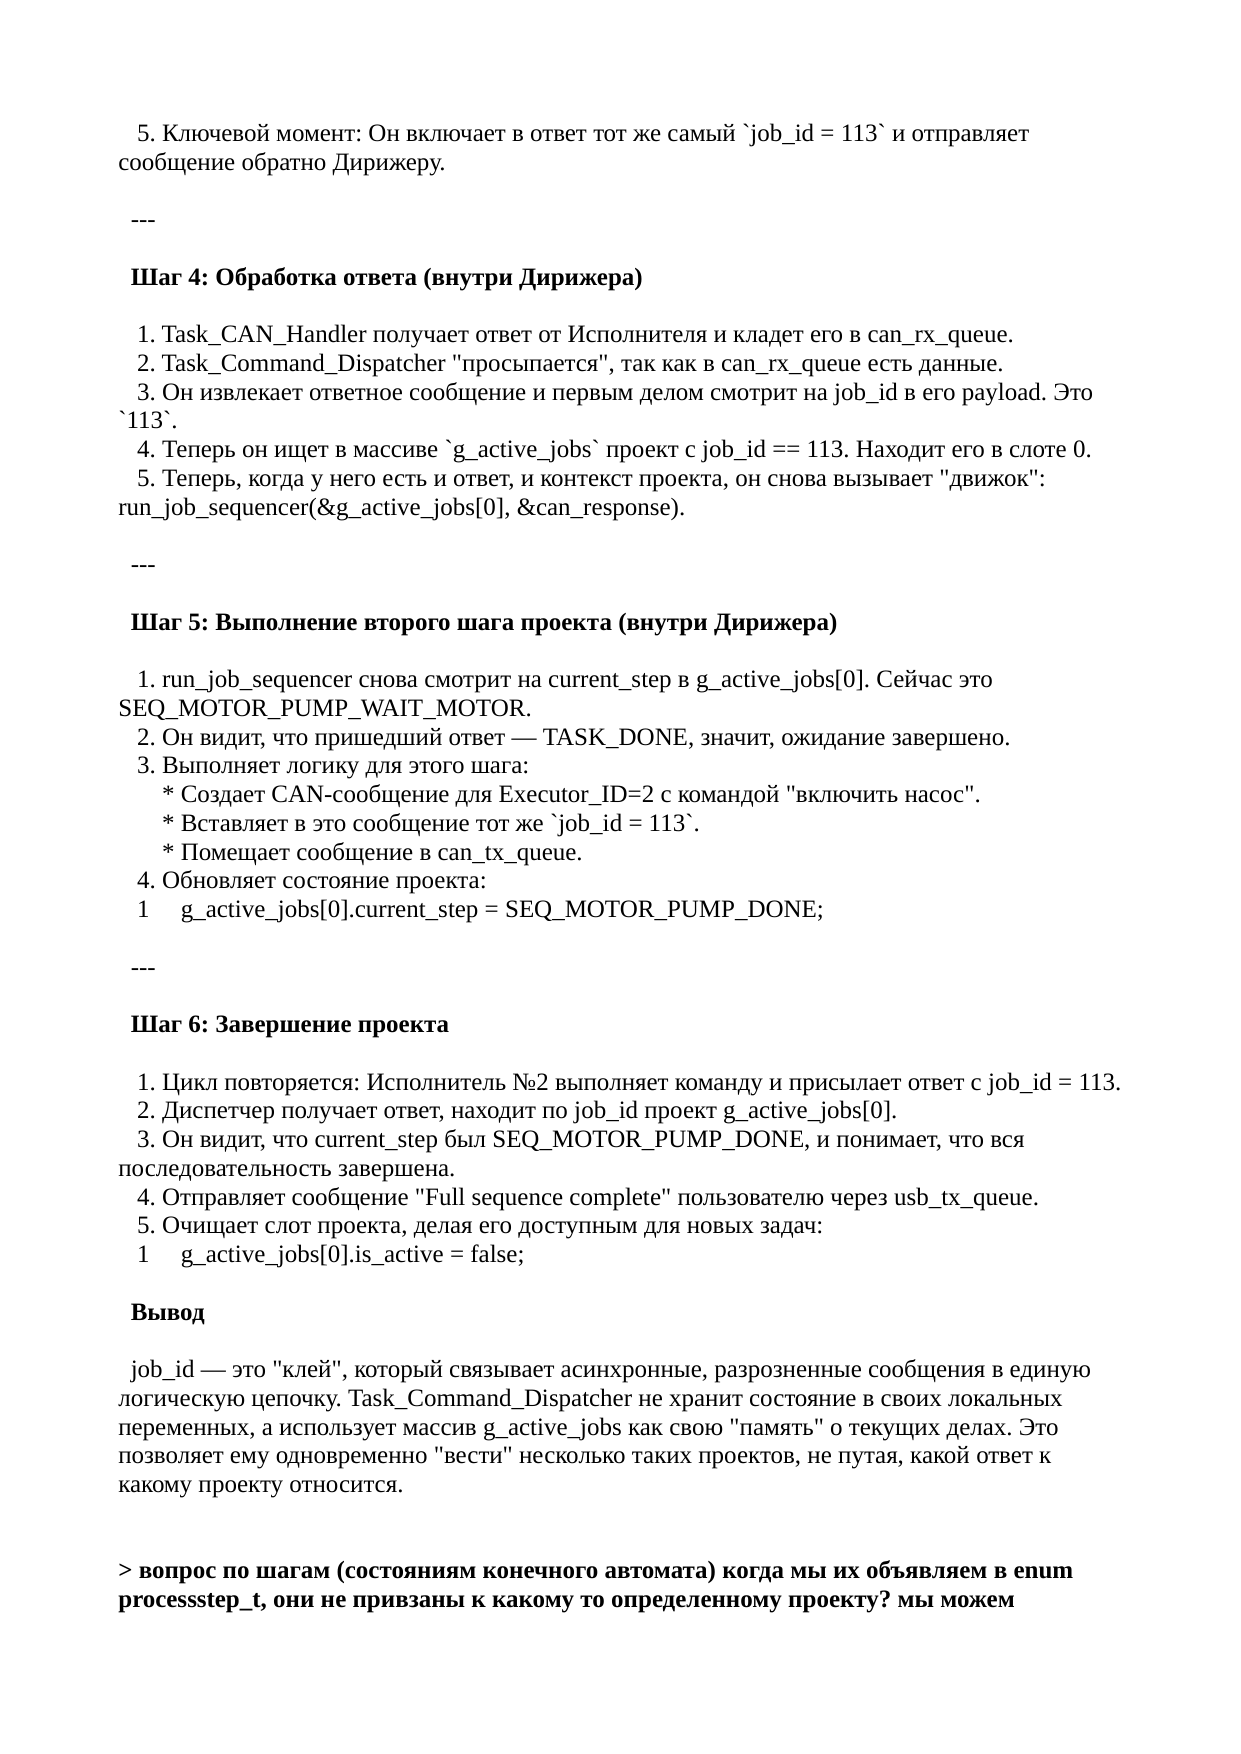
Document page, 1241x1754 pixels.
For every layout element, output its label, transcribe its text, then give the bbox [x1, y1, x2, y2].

text 4. Обновляет состояние проекта: [118, 866, 1122, 894]
text * Помещает сообщение в can_tx_queue. [118, 837, 1122, 866]
text 2. Диспетчер получает ответ, находит по job_id проект g_active_jobs[0]. [118, 1096, 1122, 1124]
text 1. Цикл повторяется: Исполнитель №2 выполняет команду и присылает ответ с job_id = 113. [118, 1067, 1122, 1096]
text * Создает CAN-сообщение для Executor_ID=2 с командой "включить насос". [118, 779, 1122, 808]
text --- [118, 549, 1122, 578]
text 1. run_job_sequencer снова смотрит на current_step в g_active_jobs[0]. Сейчас это SEQ_MOTOR_PUMP_WAIT_MOTOR. [118, 664, 1122, 722]
text 4. Отправляет сообщение "Full sequence complete" пользователю через usb_tx_queue. [118, 1182, 1122, 1211]
text Вывод [118, 1297, 1122, 1326]
text 2. Task_Command_Dispatcher "просыпается", так как в can_rx_queue есть данные. [118, 348, 1122, 377]
text job_id — это "клей", который связывает асинхронные, разрозненные сообщения в единую логическую цепочку. Task_Command_Dispatcher не хранит состояние в своих локальных переменных, а использует массив g_active_jobs как свою "память" о текущих делах. Это позволяет ему одновременно "вести" несколько таких проектов, не путая, какой ответ к какому проекту относится. [118, 1354, 1122, 1498]
text * Вставляет в это сообщение тот же `job_id = 113`. [118, 808, 1122, 837]
text Шаг 4: Обработка ответа (внутри Дирижера) [118, 262, 1122, 291]
text Шаг 5: Выполнение второго шага проекта (внутри Дирижера) [118, 607, 1122, 636]
text 3. Он видит, что current_step был SEQ_MOTOR_PUMP_DONE, и понимает, что вся последовательность завершена. [118, 1124, 1122, 1182]
text --- [118, 952, 1122, 981]
text Шаг 6: Завершение проекта [118, 1009, 1122, 1038]
text 1. Task_CAN_Handler получает ответ от Исполнителя и кладет его в can_rx_queue. [118, 319, 1122, 348]
text 5. Теперь, когда у него есть и ответ, и контекст проекта, он снова вызывает "движок": run_job_sequencer(&g_active_jobs[0], &can_response). [118, 463, 1122, 521]
text --- [118, 204, 1122, 233]
text 2. Он видит, что пришедший ответ — TASK_DONE, значит, ожидание завершено. [118, 722, 1122, 751]
text 1 g_active_jobs[0].is_active = false; [118, 1239, 1122, 1268]
text 1 g_active_jobs[0].current_step = SEQ_MOTOR_PUMP_DONE; [118, 894, 1122, 923]
text 5. Очищает слот проекта, делая его доступным для новых задач: [118, 1211, 1122, 1239]
text 4. Теперь он ищет в массиве `g_active_jobs` проект с job_id == 113. Находит его в слоте 0. [118, 434, 1122, 463]
text 3. Выполняет логику для этого шага: [118, 751, 1122, 779]
text 5. Ключевой момент: Он включает в ответ тот же самый `job_id = 113` и отправляет сообщение обратно Дирижеру. [118, 118, 1122, 176]
text 3. Он извлекает ответное сообщение и первым делом смотрит на job_id в его payload. Это `113`. [118, 377, 1122, 434]
text > вопрос по шагам (состояниям конечного автомата) когда мы их объявляем в enum processstep_t, они не привзаны к какому то определенному проекту? мы можем [118, 1556, 1122, 1613]
